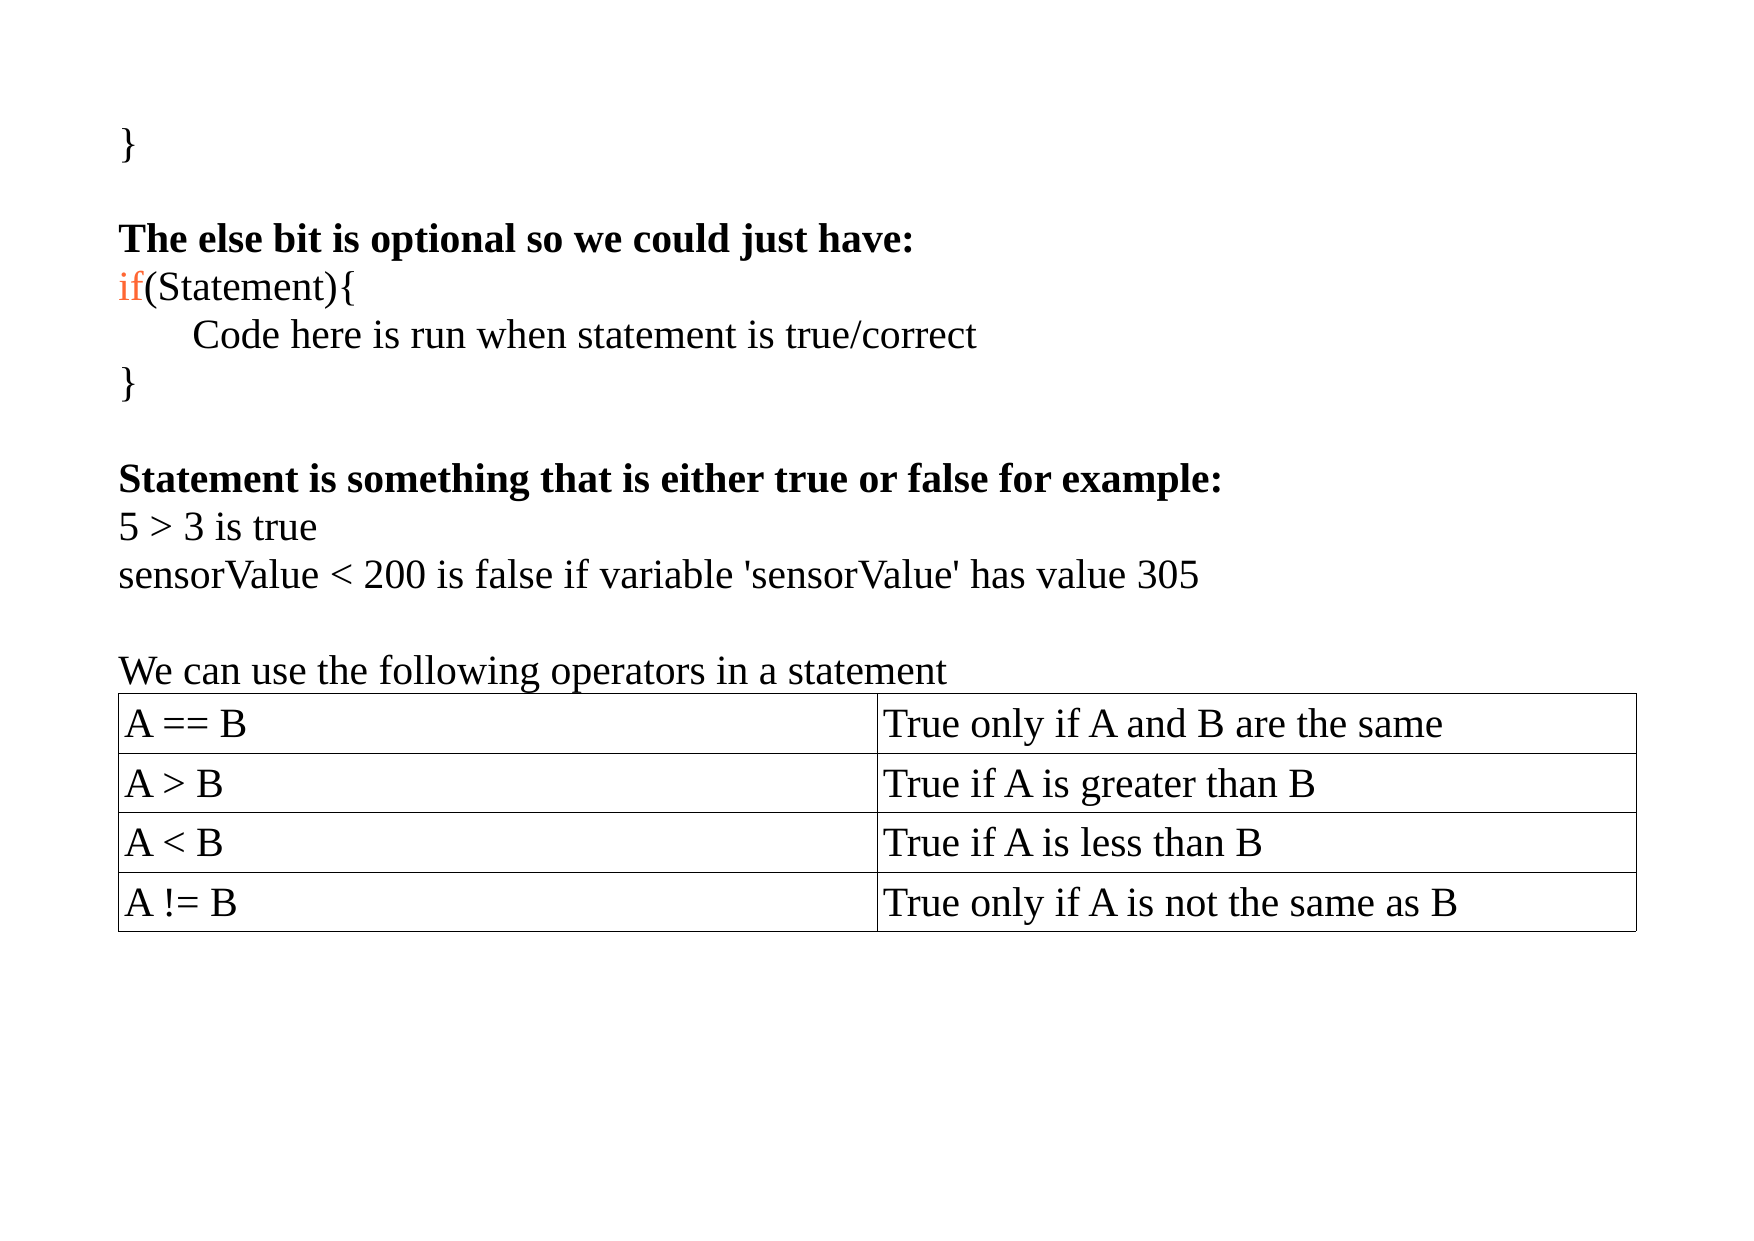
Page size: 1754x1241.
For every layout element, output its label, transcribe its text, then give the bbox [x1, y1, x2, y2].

text 5 > 3 is true [118, 501, 1636, 549]
text } [118, 118, 1636, 214]
text Statement is something that is either true or false for example: [118, 453, 1636, 501]
table_cell A > B [119, 754, 877, 812]
text if(Statement){ [118, 262, 1636, 310]
text The else bit is optional so we could just have: [118, 214, 1636, 262]
table_cell A < B [119, 813, 877, 872]
table_header True only if A and B are the same [878, 694, 1636, 753]
text Code here is run when statement is true/correct [118, 310, 1636, 358]
text sensorValue < 200 is false if variable 'sensorValue' has value 305 [118, 549, 1636, 597]
text We can use the following operators in a statement [118, 645, 1636, 693]
table_header A == B [119, 694, 877, 753]
table_cell True only if A is not the same as B [878, 873, 1636, 931]
text } [118, 358, 1636, 406]
table_cell True if A is greater than B [878, 754, 1636, 812]
table_cell A != B [119, 873, 877, 931]
table_cell True if A is less than B [878, 813, 1636, 872]
